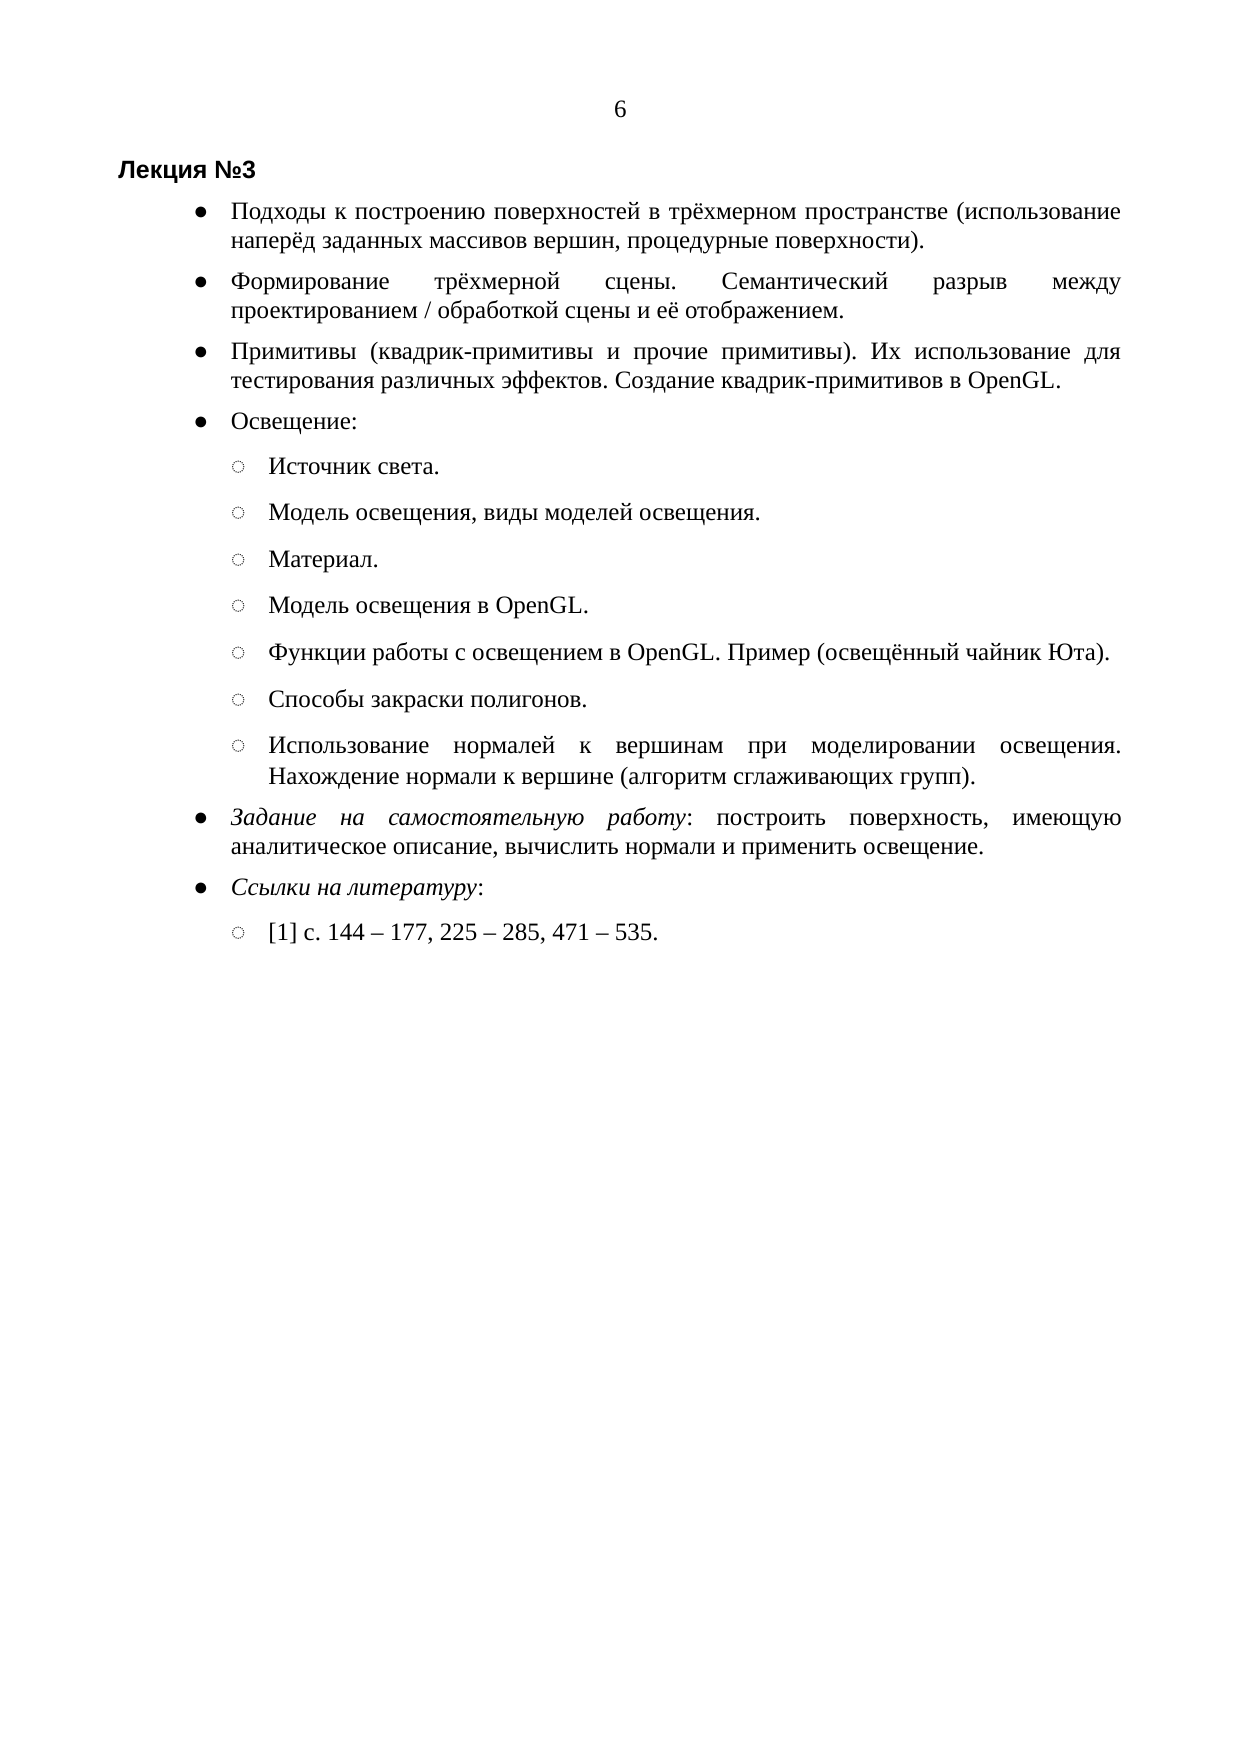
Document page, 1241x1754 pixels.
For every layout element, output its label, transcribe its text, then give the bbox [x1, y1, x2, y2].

list [1] с. 144 – 177, 225 – 285, 471 – 535. [231, 914, 1122, 948]
list Освещение: [193, 406, 1122, 435]
list Источник света. [231, 447, 1122, 482]
list Модель освещения, виды моделей освещения. [231, 494, 1122, 528]
list Модель освещения в OpenGL. [231, 587, 1122, 621]
list Использование нормалей к вершинам при моделировании освещения. Нахождение нормали к вершине (алгоритм сглаживающих групп). [231, 727, 1122, 790]
list Ссылки на литературу: [193, 872, 1122, 901]
list Примитивы (квадрик-примитивы и прочие примитивы). Их использование для тестирования различных эффектов. Создание квадрик-примитивов в OpenGL. [193, 336, 1122, 394]
list Задание на самостоятельную работу: построить поверхность, имеющую аналитическое описание, вычислить нормали и применить освещение. [193, 802, 1122, 860]
list Подходы к построению поверхностей в трёхмерном пространстве (использование наперёд заданных массивов вершин, процедурные поверхности). [193, 196, 1122, 253]
list Способы закраски полигонов. [231, 680, 1122, 714]
subtitle Лекция №3 [118, 155, 1122, 183]
list Материал. [231, 541, 1122, 575]
list Функции работы с освещением в OpenGL. Пример (освещённый чайник Юта). [231, 634, 1122, 668]
list Формирование трёхмерной сцены. Семантический разрыв между проектированием / обработкой сцены и её отображением. [193, 266, 1122, 323]
